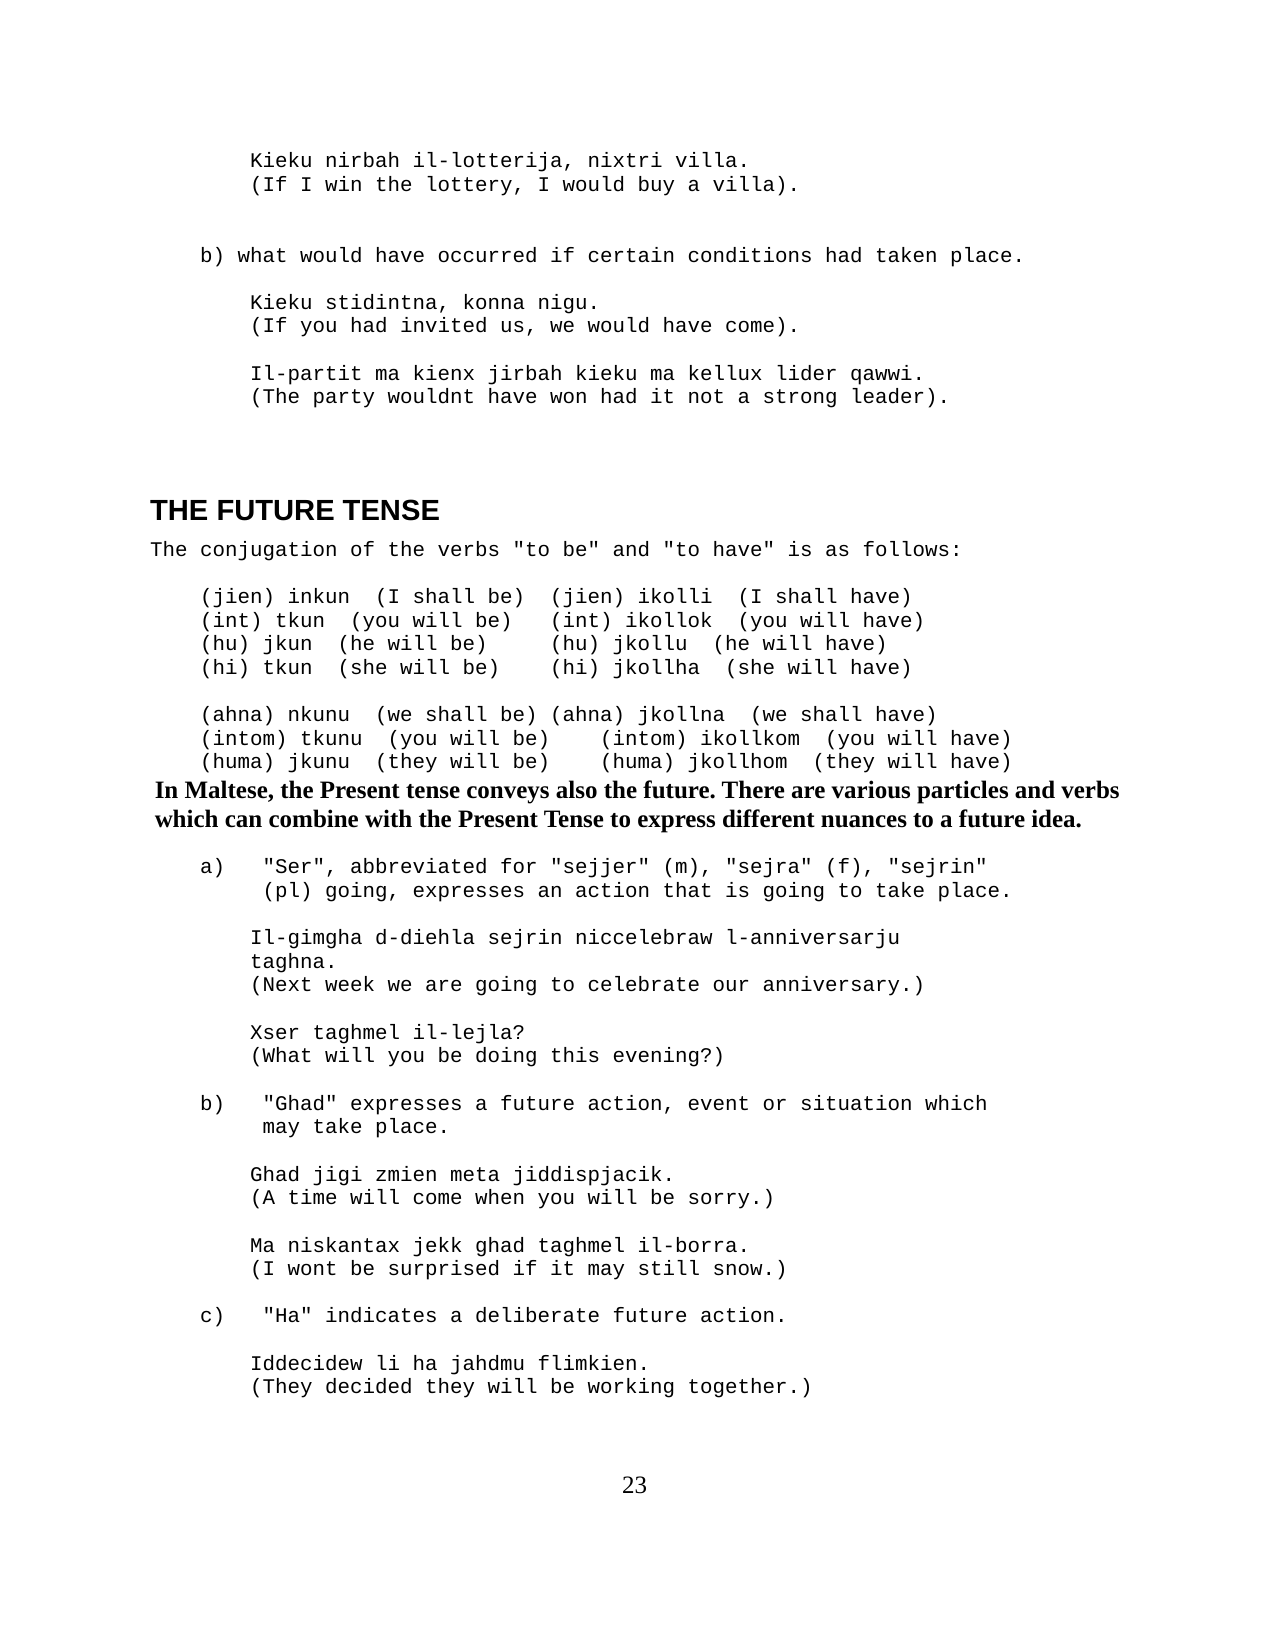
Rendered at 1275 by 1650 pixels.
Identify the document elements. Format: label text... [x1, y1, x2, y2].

text Iddecidew li ha jahdmu flimkien. [150, 1353, 1125, 1376]
text Kieku stidintna, konna nigu. [150, 292, 1125, 316]
text (If I win the lottery, I would buy a villa). [150, 174, 1125, 197]
text In Maltese, the Present tense conveys also the future. There are various particles and verbs which can combine with the Present Tense to express different nuances to a future idea. [154, 775, 1121, 833]
text (What will you be doing this evening?) [150, 1045, 1125, 1069]
text (They decided they will be working together.) [150, 1376, 1125, 1400]
text (hu) jkun (he will be) (hu) jkollu (he will have) [150, 633, 1125, 657]
text Il-partit ma kienx jirbah kieku ma kellux lider qawwi. [150, 363, 1125, 386]
text Ghad jigi zmien meta jiddispjacik. [150, 1164, 1125, 1187]
text (int) tkun (you will be) (int) ikollok (you will have) [150, 609, 1125, 633]
text (jien) inkun (I shall be) (jien) ikolli (I shall have) [150, 586, 1125, 609]
text c) "Ha" indicates a deliberate future action. [150, 1306, 1125, 1329]
text (I wont be surprised if it may still snow.) [150, 1258, 1125, 1282]
text may take place. [150, 1116, 1125, 1140]
text (hi) tkun (she will be) (hi) jkollha (she will have) [150, 657, 1125, 681]
text (intom) tkunu (you will be) (intom) ikollkom (you will have) [150, 728, 1125, 751]
text Ma niskantax jekk ghad taghmel il-borra. [150, 1234, 1125, 1258]
text Il-gimgha d-diehla sejrin niccelebraw l-anniversarju [150, 927, 1125, 951]
text taghna. [150, 951, 1125, 974]
text Kieku nirbah il-lotterija, nixtri villa. [150, 150, 1125, 174]
subtitle THE FUTURE TENSE [150, 493, 1125, 526]
text (Next week we are going to celebrate our anniversary.) [150, 974, 1125, 998]
text (A time will come when you will be sorry.) [150, 1187, 1125, 1211]
text b) what would have occurred if certain conditions had taken place. [150, 244, 1125, 268]
text Xser taghmel il-lejla? [150, 1022, 1125, 1045]
text (The party wouldnt have won had it not a strong leader). [150, 386, 1125, 410]
text (huma) jkunu (they will be) (huma) jkollhom (they will have) [150, 751, 1125, 775]
text The conjugation of the verbs "to be" and "to have" is as follows: [150, 539, 1125, 562]
text (ahna) nkunu (we shall be) (ahna) jkollna (we shall have) [150, 704, 1125, 728]
text (If you had invited us, we would have come). [150, 316, 1125, 339]
text (pl) going, expresses an action that is going to take place. [150, 880, 1125, 903]
text b) "Ghad" expresses a future action, event or situation which [150, 1093, 1125, 1116]
text a) "Ser", abbreviated for "sejjer" (m), "sejra" (f), "sejrin" [150, 856, 1125, 880]
